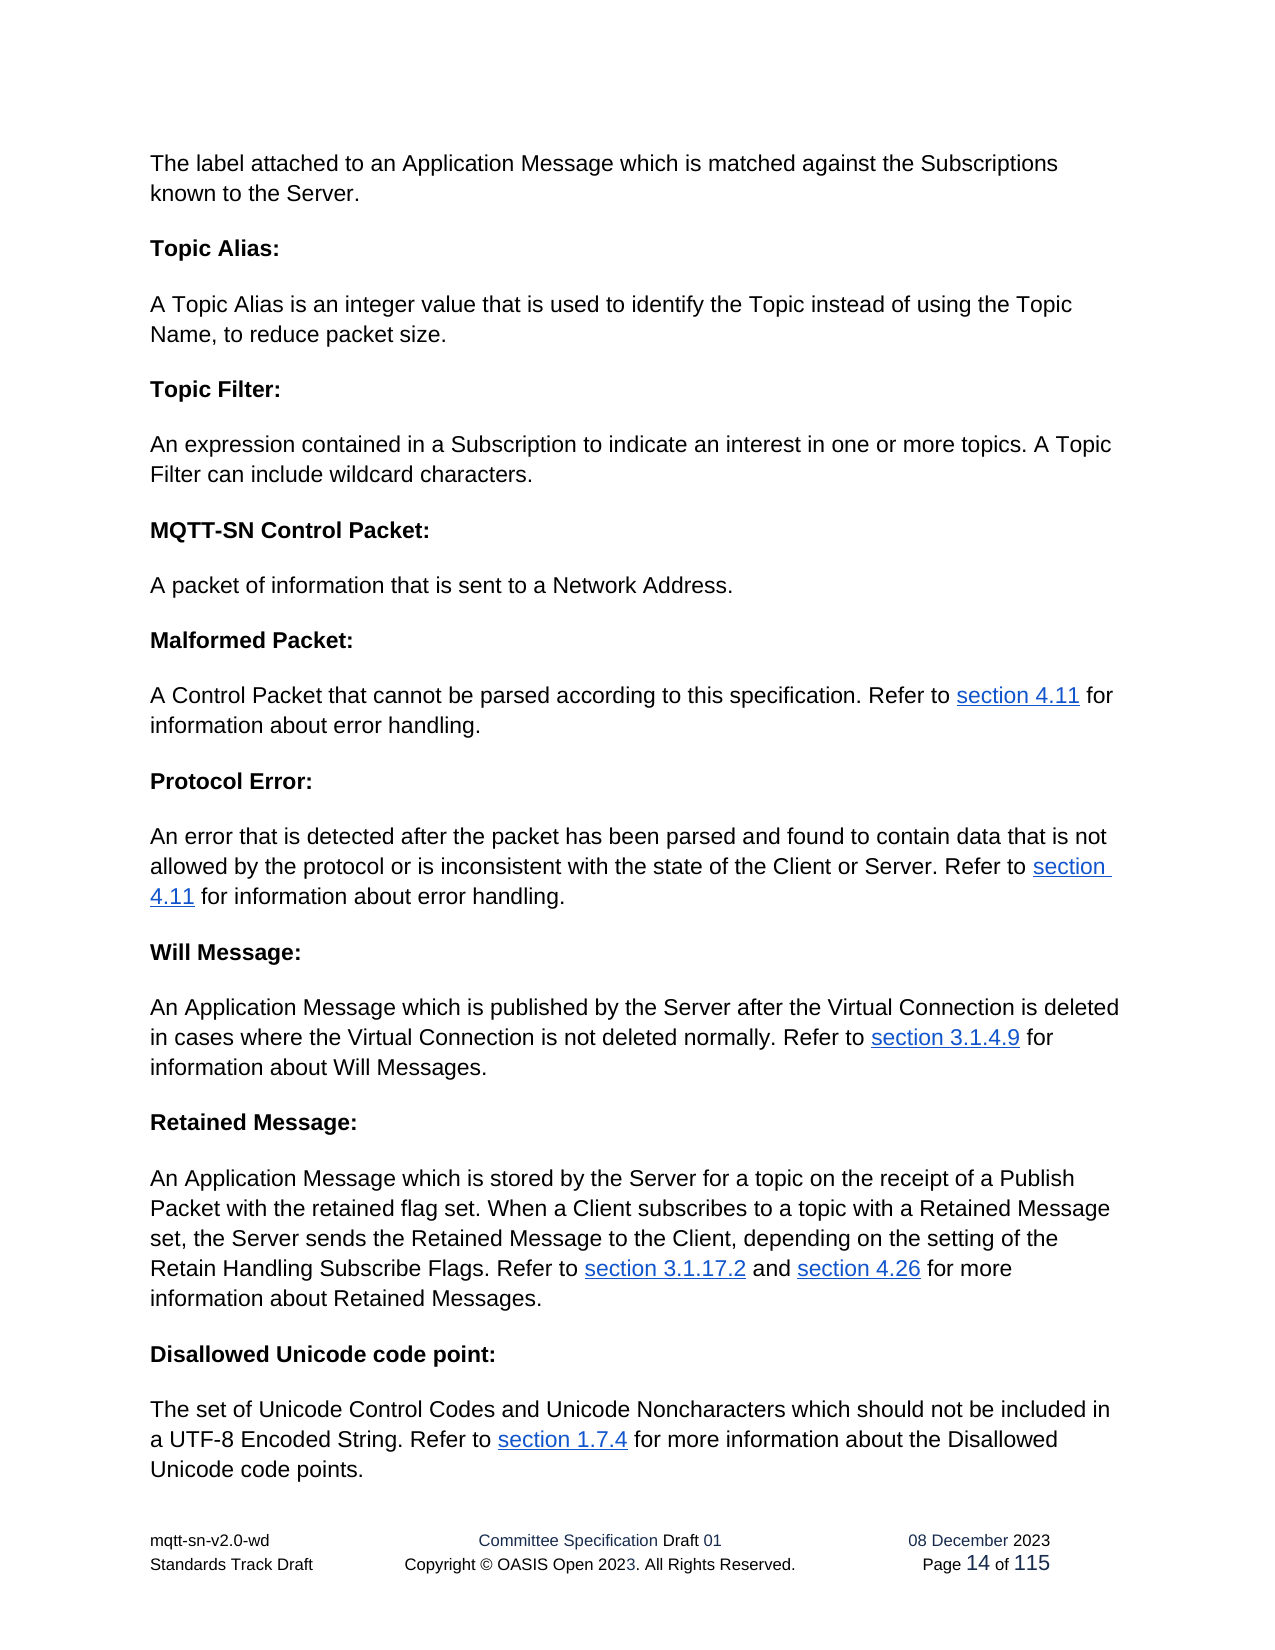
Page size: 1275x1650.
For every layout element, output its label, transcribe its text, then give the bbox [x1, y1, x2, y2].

text Malformed Packet: [150, 627, 1125, 653]
text Protocol Error: [150, 768, 1125, 794]
text A Control Packet that cannot be parsed according to this specification. Refer to section 4.11 for information about error handling. [150, 682, 1125, 739]
text The set of Unicode Control Codes and Unicode Noncharacters which should not be included in a UTF-8 Encoded String. Refer to section 1.7.4 for more information about the Disallowed Unicode code points. [150, 1396, 1125, 1483]
text Will Message: [150, 938, 1125, 965]
text The label attached to an Application Message which is matched against the Subscriptions known to the Server. [150, 150, 1125, 207]
text Retained Message: [150, 1109, 1125, 1136]
text Disallowed Unicode code point: [150, 1341, 1125, 1367]
text MQTT-SN Control Packet: [150, 517, 1125, 543]
text An expression contained in a Subscription to indicate an interest in one or more topics. A Topic Filter can include wildcard characters. [150, 431, 1125, 488]
text An error that is detected after the packet has been parsed and found to contain data that is not allowed by the protocol or is inconsistent with the state of the Client or Server. Refer to section 4.11 for information about error handling. [150, 823, 1125, 910]
text A Topic Alias is an integer value that is used to identify the Topic instead of using the Topic Name, to reduce packet size. [150, 291, 1125, 347]
text An Application Message which is published by the Server after the Virtual Connection is deleted in cases where the Virtual Connection is not deleted normally. Refer to section 3.1.4.9 for information about Will Messages. [150, 994, 1125, 1081]
text Topic Alias: [150, 235, 1125, 262]
text An Application Message which is stored by the Server for a topic on the receipt of a Publish Packet with the retained flag set. When a Client subscribes to a topic with a Retained Message set, the Server sends the Retained Message to the Client, depending on the setting of the Retain Handling Subscribe Flags. Refer to section 3.1.17.2 and section 4.26 for more information about Retained Messages. [150, 1164, 1125, 1312]
text A packet of information that is sent to a Network Address. [150, 572, 1125, 598]
text Topic Filter: [150, 376, 1125, 402]
